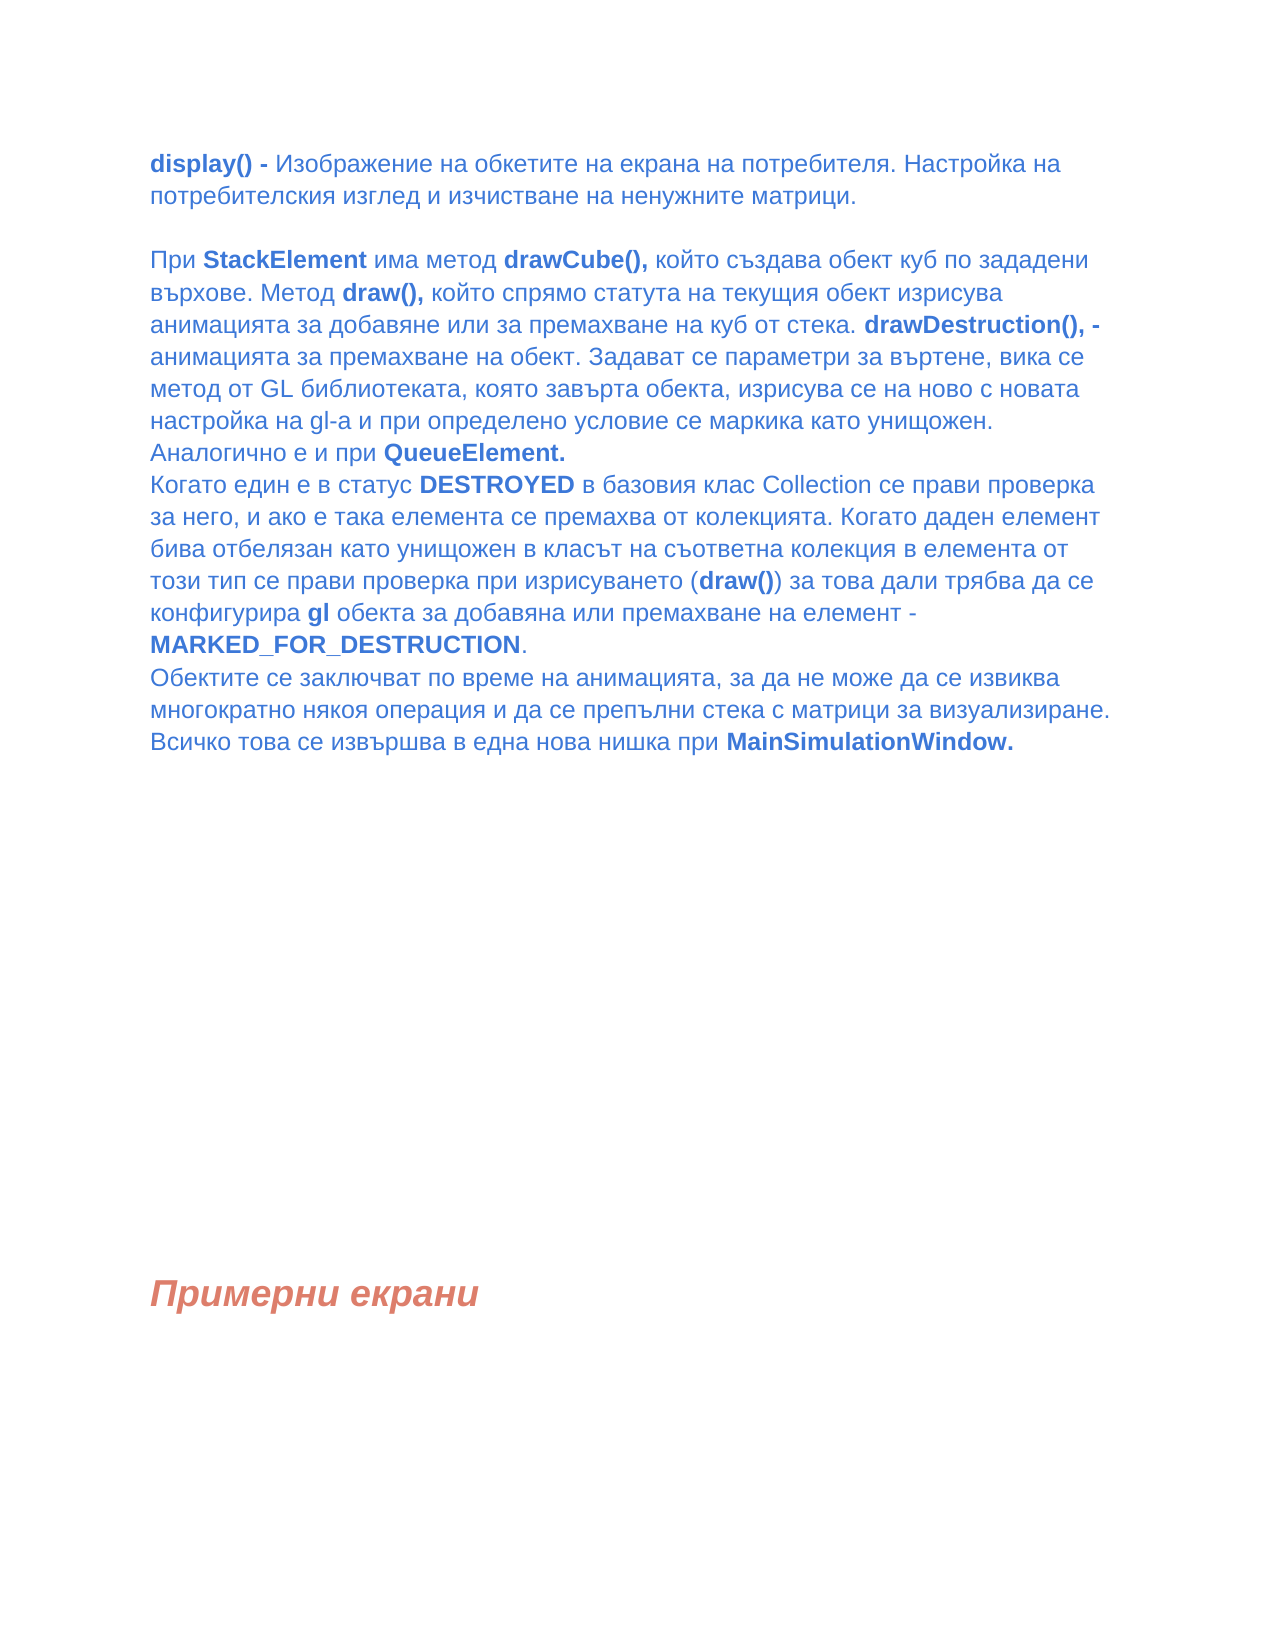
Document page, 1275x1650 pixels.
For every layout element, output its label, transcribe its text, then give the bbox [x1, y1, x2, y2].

text Аналогично е и при QueueElement. [150, 439, 1125, 467]
text При StackElement има метод drawCube(), който създава обект куб по зададени върхове. Метод draw(), който спрямо статута на текущия обект изрисува анимацията за добавяне или за премахване на куб от стека. drawDestruction(), - анимацията за премахване на обект. Задават се параметри за въртене, вика се метод от GL библиотеката, която завърта обекта, изрисува се на ново с новата настройка на gl-а и при определено условие се маркика като унищожен. [150, 246, 1125, 434]
text Примерни екрани [150, 1273, 1125, 1315]
text Всичко това се извършва в една нова нишка при MainSimulationWindow. [150, 727, 1125, 755]
text Обектите се заключват по време на анимацията, за да не може да се извиква многократно някоя операция и да се препълни стека с матрици за визуализиране. [150, 663, 1125, 723]
text display() - Изображение на обкетите на екрана на потребителя. Настройка на потребителския изглед и изчистване на ненужните матрици. [150, 150, 1125, 210]
text Когато един е в статус DESTROYED в базовия клас Collection се прави проверка за него, и ако е така елемента се премахва от колекцията. Когато даден елемент бива отбелязан като унищожен в класът на съответна колекция в елемента от този тип се прави проверка при изрисуването (draw()) за това дали трябва да се конфигурира gl обекта за добавяна или премахване на елемент - MARKED_FOR_DESTRUCTION. [150, 471, 1125, 659]
